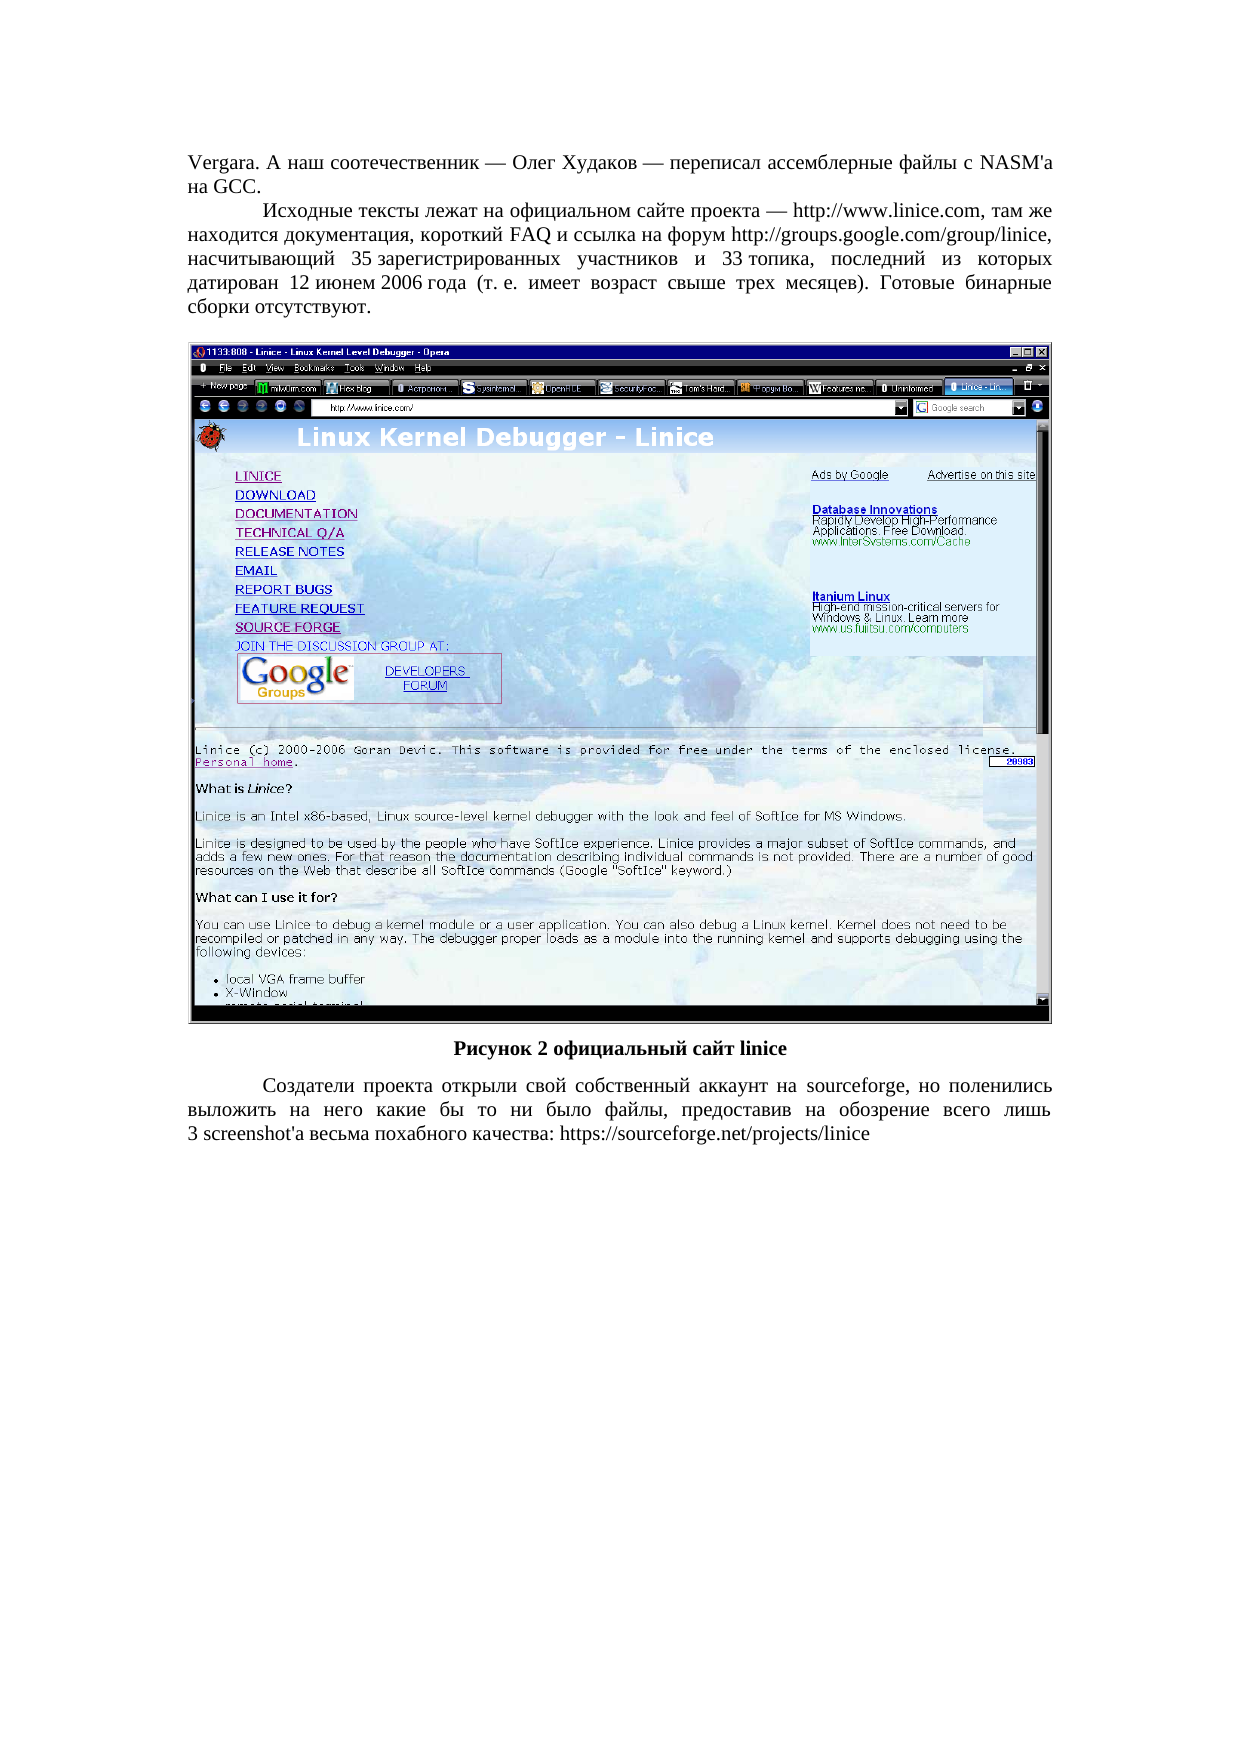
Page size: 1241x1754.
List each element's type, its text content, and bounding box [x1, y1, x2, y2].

text Создатели проекта открыли свой собственный аккаунт на sourceforge, но поленились выложить на него какие бы то ни было файлы, предоставив на обозрение всего лишь 3 screenshot'а весьма похабного качества: https://sourceforge.net/projects/linice [187, 1073, 1053, 1145]
text Рисунок 2 официальный сайт linice [187, 1036, 1053, 1060]
picture [188, 342, 1052, 1024]
text Исходные тексты лежат на официальном сайте проекта — http://www.linice.com, там же находится документация, короткий FAQ и ссылка на форум http://groups.google.com/group/linice, насчитывающий 35 зарегистрированных участников и 33 топика, последний из которых датирован 12 июнем 2006 года (т. е. имеет возраст свыше трех месяцев). Готовые бинарные сборки отсутствуют. [187, 198, 1053, 318]
text Vergara. А наш соотечественник — Олег Худаков — переписал ассемблерные файлы с NASM'а на GCC. [187, 150, 1053, 198]
